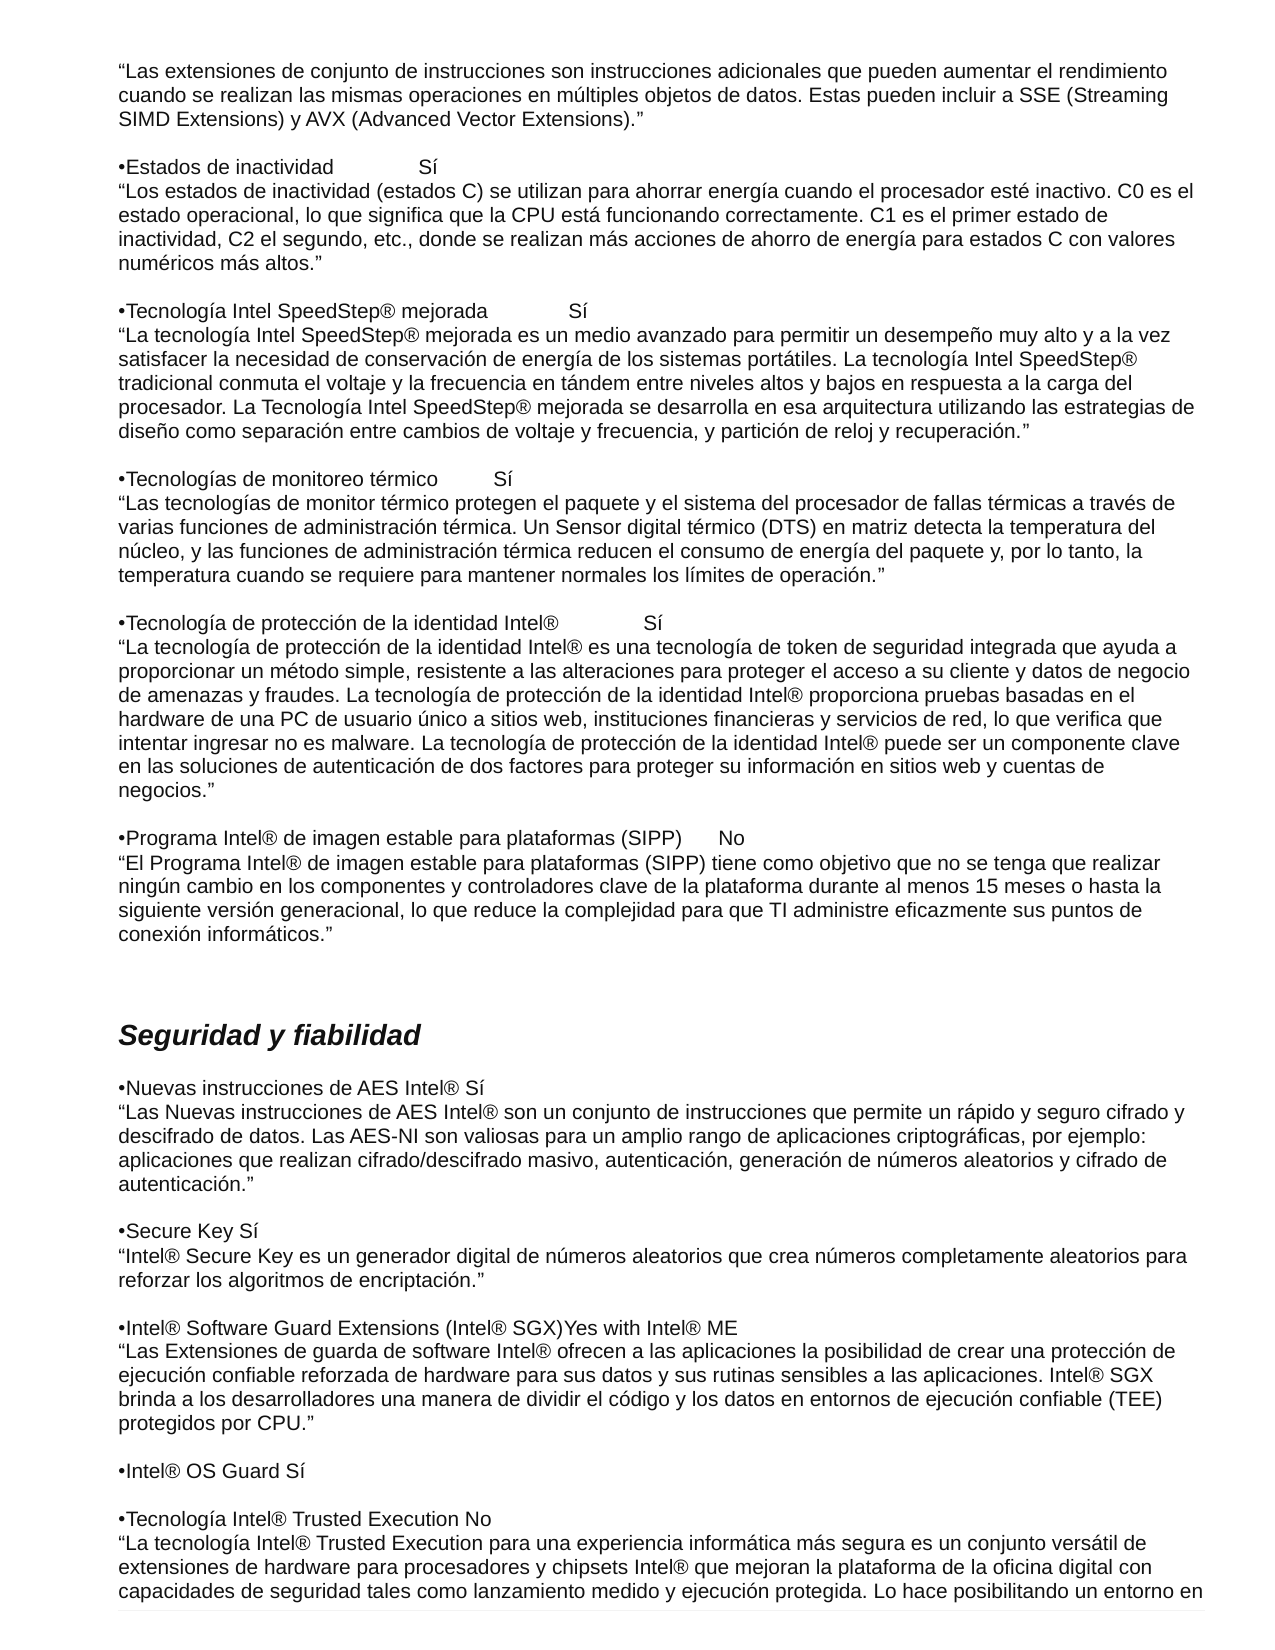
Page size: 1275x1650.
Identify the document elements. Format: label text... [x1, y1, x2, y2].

list Tecnología de protección de la identidad Intel® Sí [118, 611, 1205, 634]
list Estados de inactividad Sí [118, 155, 1205, 179]
text “Las Extensiones de guarda de software Intel® ofrecen a las aplicaciones la posibilidad de crear una protección de ejecución confiable reforzada de hardware para sus datos y sus rutinas sensibles a las aplicaciones. Intel® SGX brinda a los desarrolladores una manera de dividir el código y los datos en entornos de ejecución confiable (TEE) protegidos por CPU.” [118, 1339, 1205, 1435]
text “Intel® Secure Key es un generador digital de números aleatorios que crea números completamente aleatorios para reforzar los algoritmos de encriptación.” [118, 1243, 1205, 1291]
list Programa Intel® de imagen estable para plataformas (SIPP) No [118, 826, 1205, 850]
list Tecnología Intel SpeedStep® mejorada Sí [118, 299, 1205, 323]
list Intel® Software Guard Extensions (Intel® SGX)Yes with Intel® ME [118, 1315, 1205, 1339]
list Nuevas instrucciones de AES Intel® Sí [118, 1076, 1205, 1099]
text “Las tecnologías de monitor térmico protegen el paquete y el sistema del procesador de fallas térmicas a través de varias funciones de administración térmica. Un Sensor digital térmico (DTS) en matriz detecta la temperatura del núcleo, y las funciones de administración térmica reducen el consumo de energía del paquete y, por lo tanto, la temperatura cuando se requiere para mantener normales los límites de operación.” [118, 491, 1205, 587]
list Tecnología Intel® Trusted Execution No [118, 1507, 1205, 1531]
subtitle Seguridad y fiabilidad [118, 1018, 1205, 1052]
text “Las Nuevas instrucciones de AES Intel® son un conjunto de instrucciones que permite un rápido y seguro cifrado y descifrado de datos. Las AES-NI son valiosas para un amplio rango de aplicaciones criptográficas, por ejemplo: aplicaciones que realizan cifrado/descifrado masivo, autenticación, generación de números aleatorios y cifrado de autenticación.” [118, 1099, 1205, 1195]
list Tecnologías de monitoreo térmico Sí [118, 467, 1205, 491]
text “El Programa Intel® de imagen estable para plataformas (SIPP) tiene como objetivo que no se tenga que realizar ningún cambio en los componentes y controladores clave de la plataforma durante al menos 15 meses o hasta la siguiente versión generacional, lo que reduce la complejidad para que TI administre eficazmente sus puntos de conexión informáticos.” [118, 850, 1205, 946]
list Secure Key Sí [118, 1219, 1205, 1243]
text “La tecnología de protección de la identidad Intel® es una tecnología de token de seguridad integrada que ayuda a proporcionar un método simple, resistente a las alteraciones para proteger el acceso a su cliente y datos de negocio de amenazas y fraudes. La tecnología de protección de la identidad Intel® proporciona pruebas basadas en el hardware de una PC de usuario único a sitios web, instituciones financieras y servicios de red, lo que verifica que intentar ingresar no es malware. La tecnología de protección de la identidad Intel® puede ser un componente clave en las soluciones de autenticación de dos factores para proteger su información en sitios web y cuentas de negocios.” [118, 634, 1205, 802]
text “La tecnología Intel® Trusted Execution para una experiencia informática más segura es un conjunto versátil de extensiones de hardware para procesadores y chipsets Intel® que mejoran la plataforma de la oficina digital con capacidades de seguridad tales como lanzamiento medido y ejecución protegida. Lo hace posibilitando un entorno en [118, 1531, 1205, 1610]
text “Los estados de inactividad (estados C) se utilizan para ahorrar energía cuando el procesador esté inactivo. C0 es el estado operacional, lo que significa que la CPU está funcionando correctamente. C1 es el primer estado de inactividad, C2 el segundo, etc., donde se realizan más acciones de ahorro de energía para estados C con valores numéricos más altos.” [118, 179, 1205, 275]
text “Las extensiones de conjunto de instrucciones son instrucciones adicionales que pueden aumentar el rendimiento cuando se realizan las mismas operaciones en múltiples objetos de datos. Estas pueden incluir a SSE (Streaming SIMD Extensions) y AVX (Advanced Vector Extensions).” [118, 59, 1205, 131]
list Intel® OS Guard Sí [118, 1459, 1205, 1483]
text “La tecnología Intel SpeedStep® mejorada es un medio avanzado para permitir un desempeño muy alto y a la vez satisfacer la necesidad de conservación de energía de los sistemas portátiles. La tecnología Intel SpeedStep® tradicional conmuta el voltaje y la frecuencia en tándem entre niveles altos y bajos en respuesta a la carga del procesador. La Tecnología Intel SpeedStep® mejorada se desarrolla en esa arquitectura utilizando las estrategias de diseño como separación entre cambios de voltaje y frecuencia, y partición de reloj y recuperación.” [118, 323, 1205, 443]
